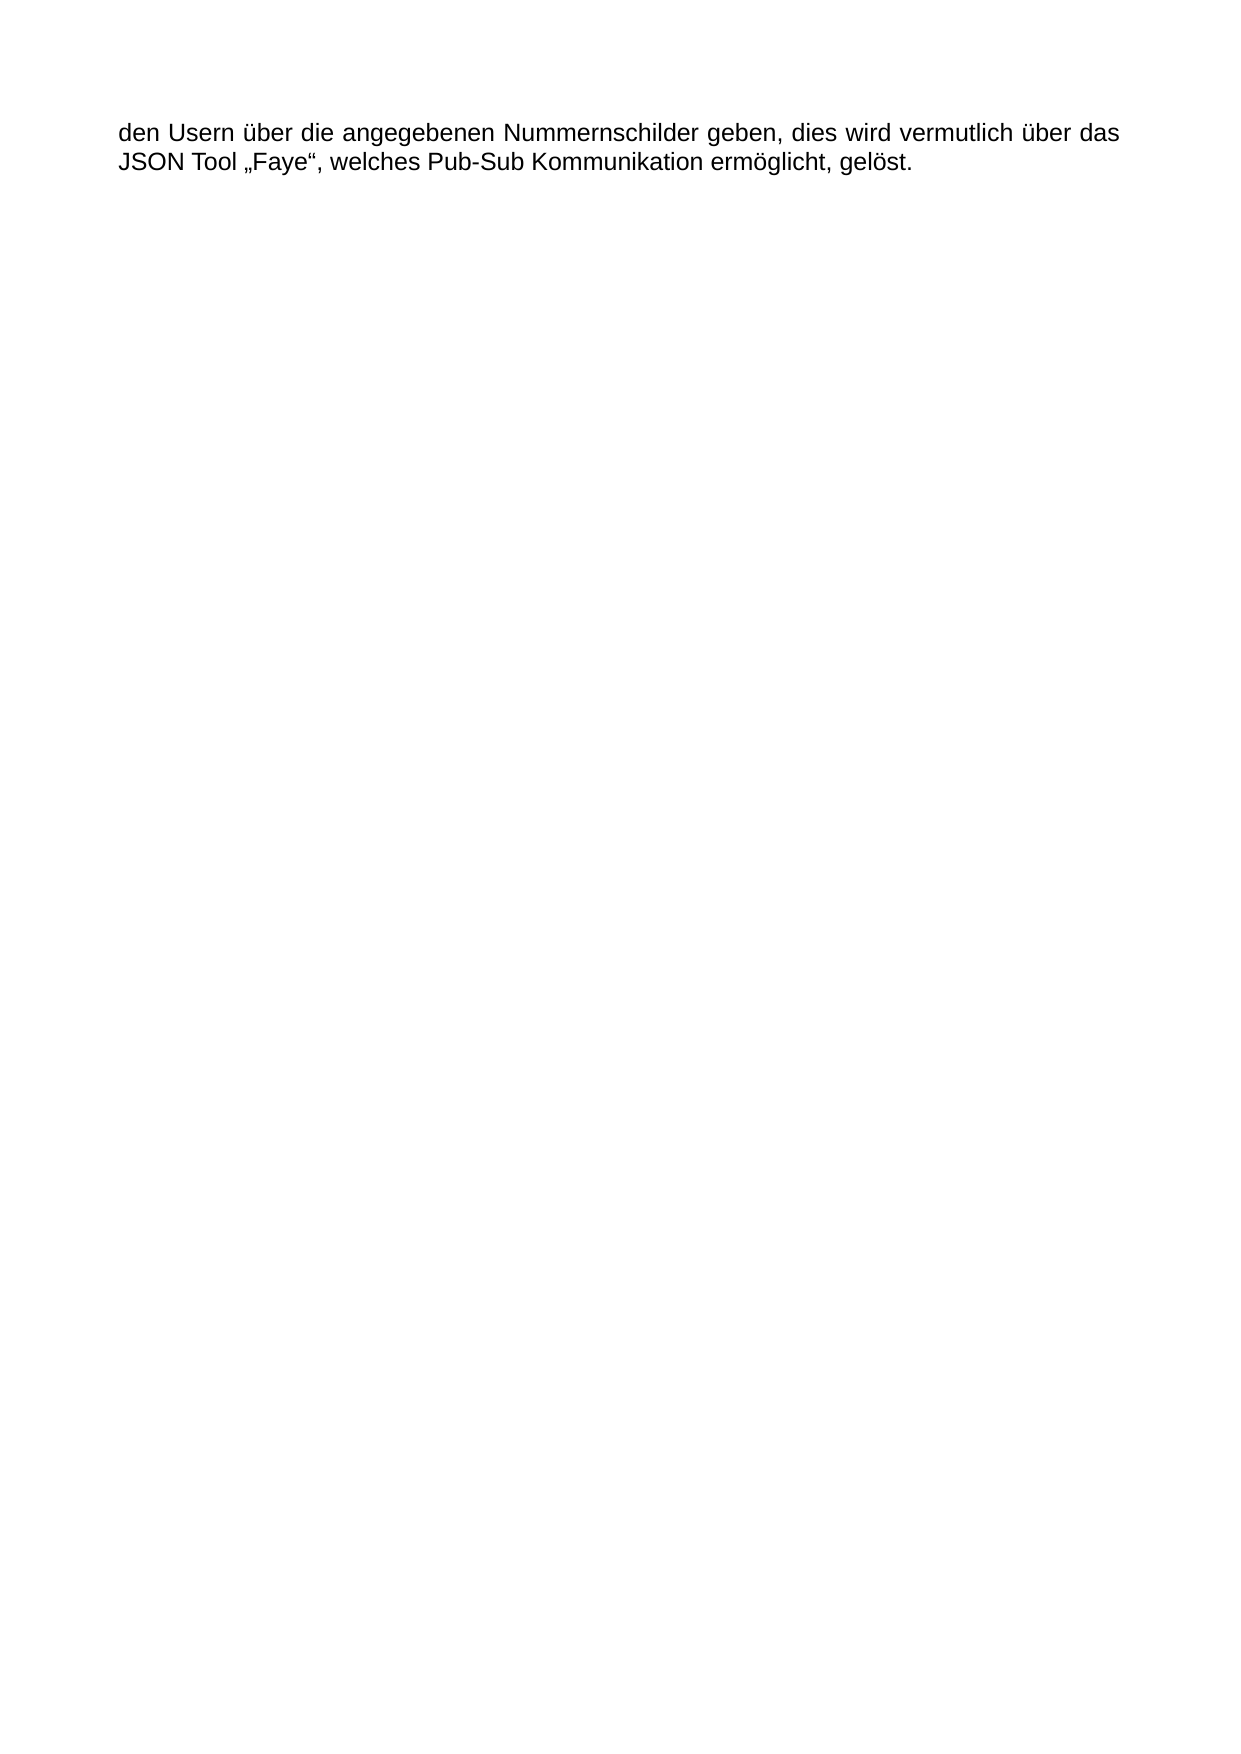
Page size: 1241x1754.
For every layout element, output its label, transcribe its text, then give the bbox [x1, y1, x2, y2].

text den Usern über die angegebenen Nummernschilder geben, dies wird vermutlich über das JSON Tool „Faye“, welches Pub-Sub Kommunikation ermöglicht, gelöst. [118, 118, 1122, 176]
